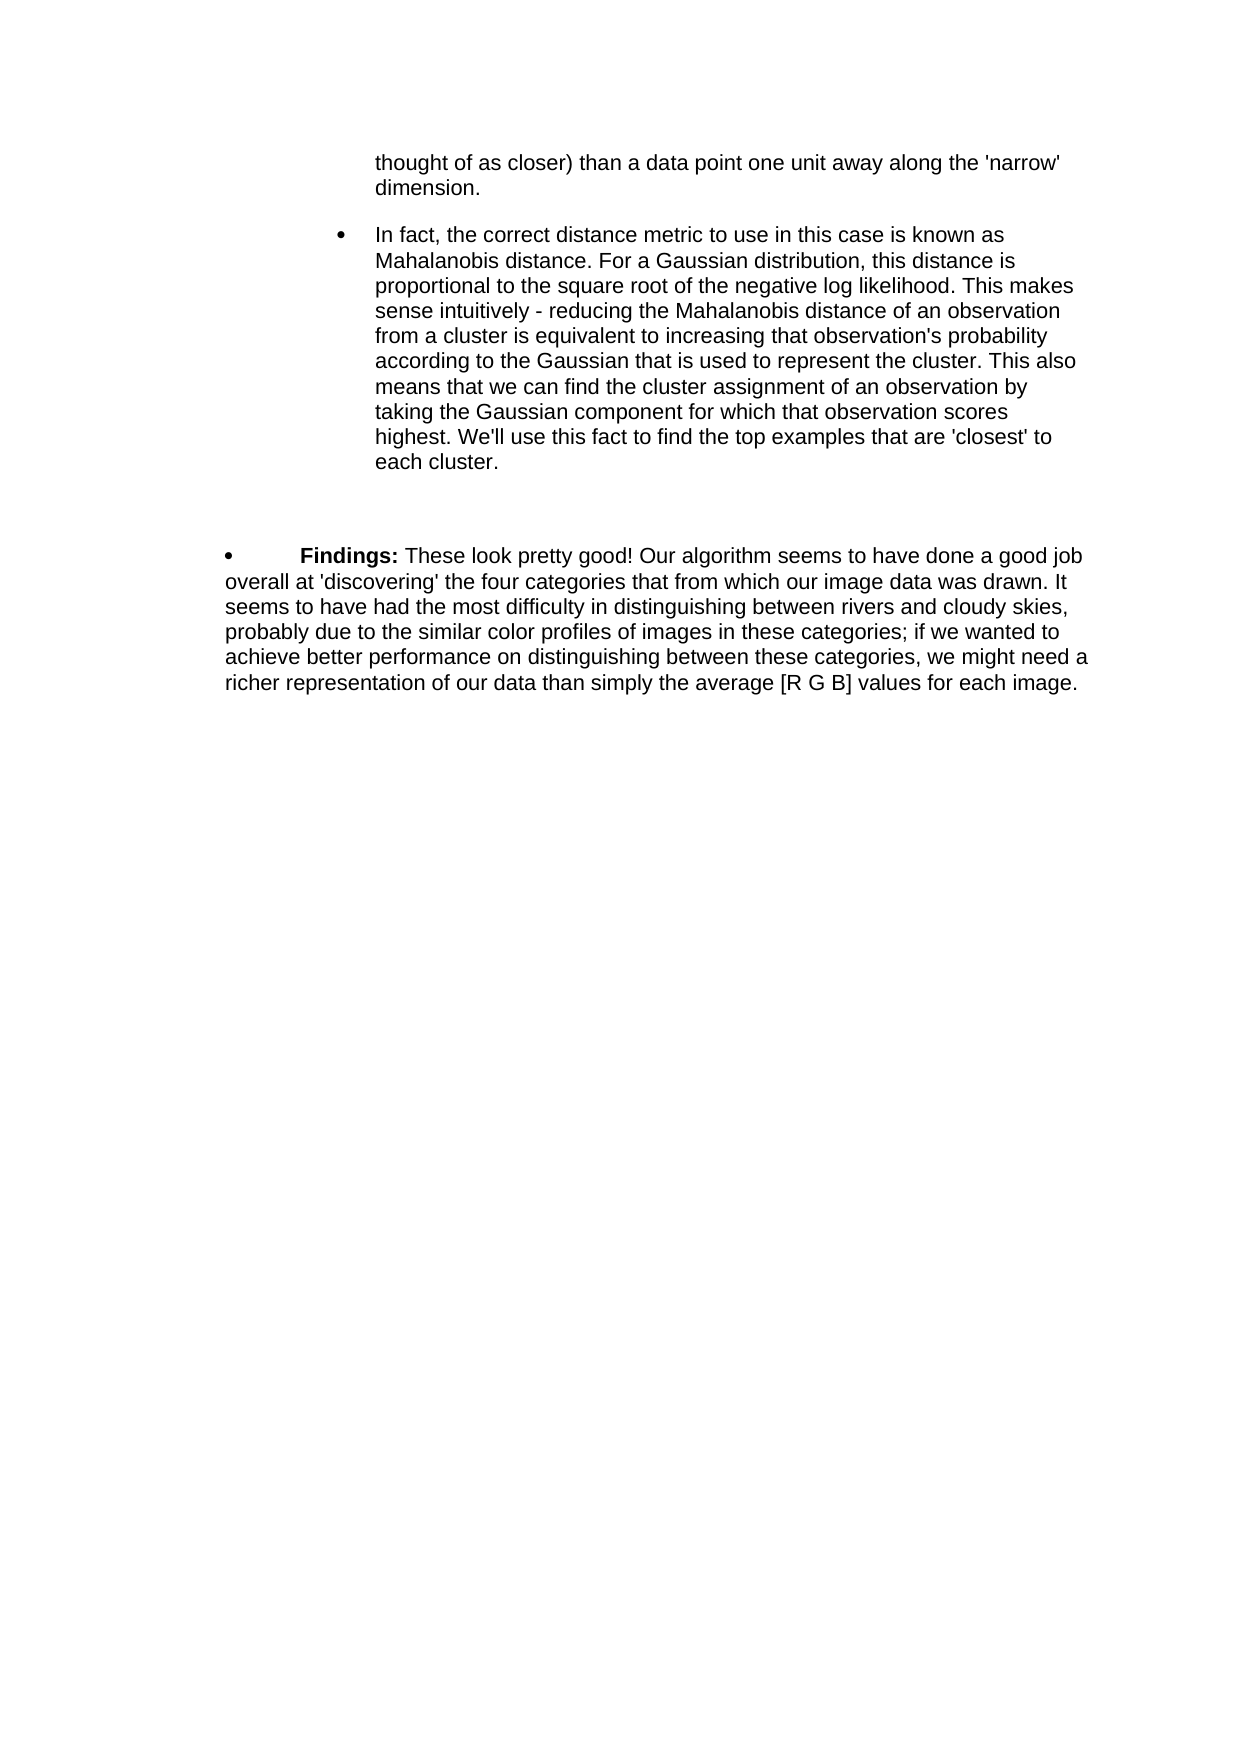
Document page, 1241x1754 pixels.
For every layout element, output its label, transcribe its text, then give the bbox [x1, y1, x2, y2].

list In fact, the correct distance metric to use in this case is known as Mahalanobis distance. For a Gaussian distribution, this distance is proportional to the square root of the negative log likelihood. This makes sense intuitively - reducing the Mahalanobis distance of an observation from a cluster is equivalent to increasing that observation's probability according to the Gaussian that is used to represent the cluster. This also means that we can find the cluster assignment of an observation by taking the Gaussian component for which that observation scores highest. We'll use this fact to find the top examples that are 'closest' to each cluster. [337, 222, 1090, 474]
list thought of as closer) than a data point one unit away along the 'narrow' dimension. [337, 150, 1090, 200]
list Findings: These look pretty good! Our algorithm seems to have done a good job overall at 'discovering' the four categories that from which our image data was drawn. It seems to have had the most difficulty in distinguishing between rivers and cloudy skies, probably due to the similar color profiles of images in these categories; if we wanted to achieve better performance on distinguishing between these categories, we might need a richer representation of our data than simply the average [R G B] values for each image. [225, 543, 1090, 694]
